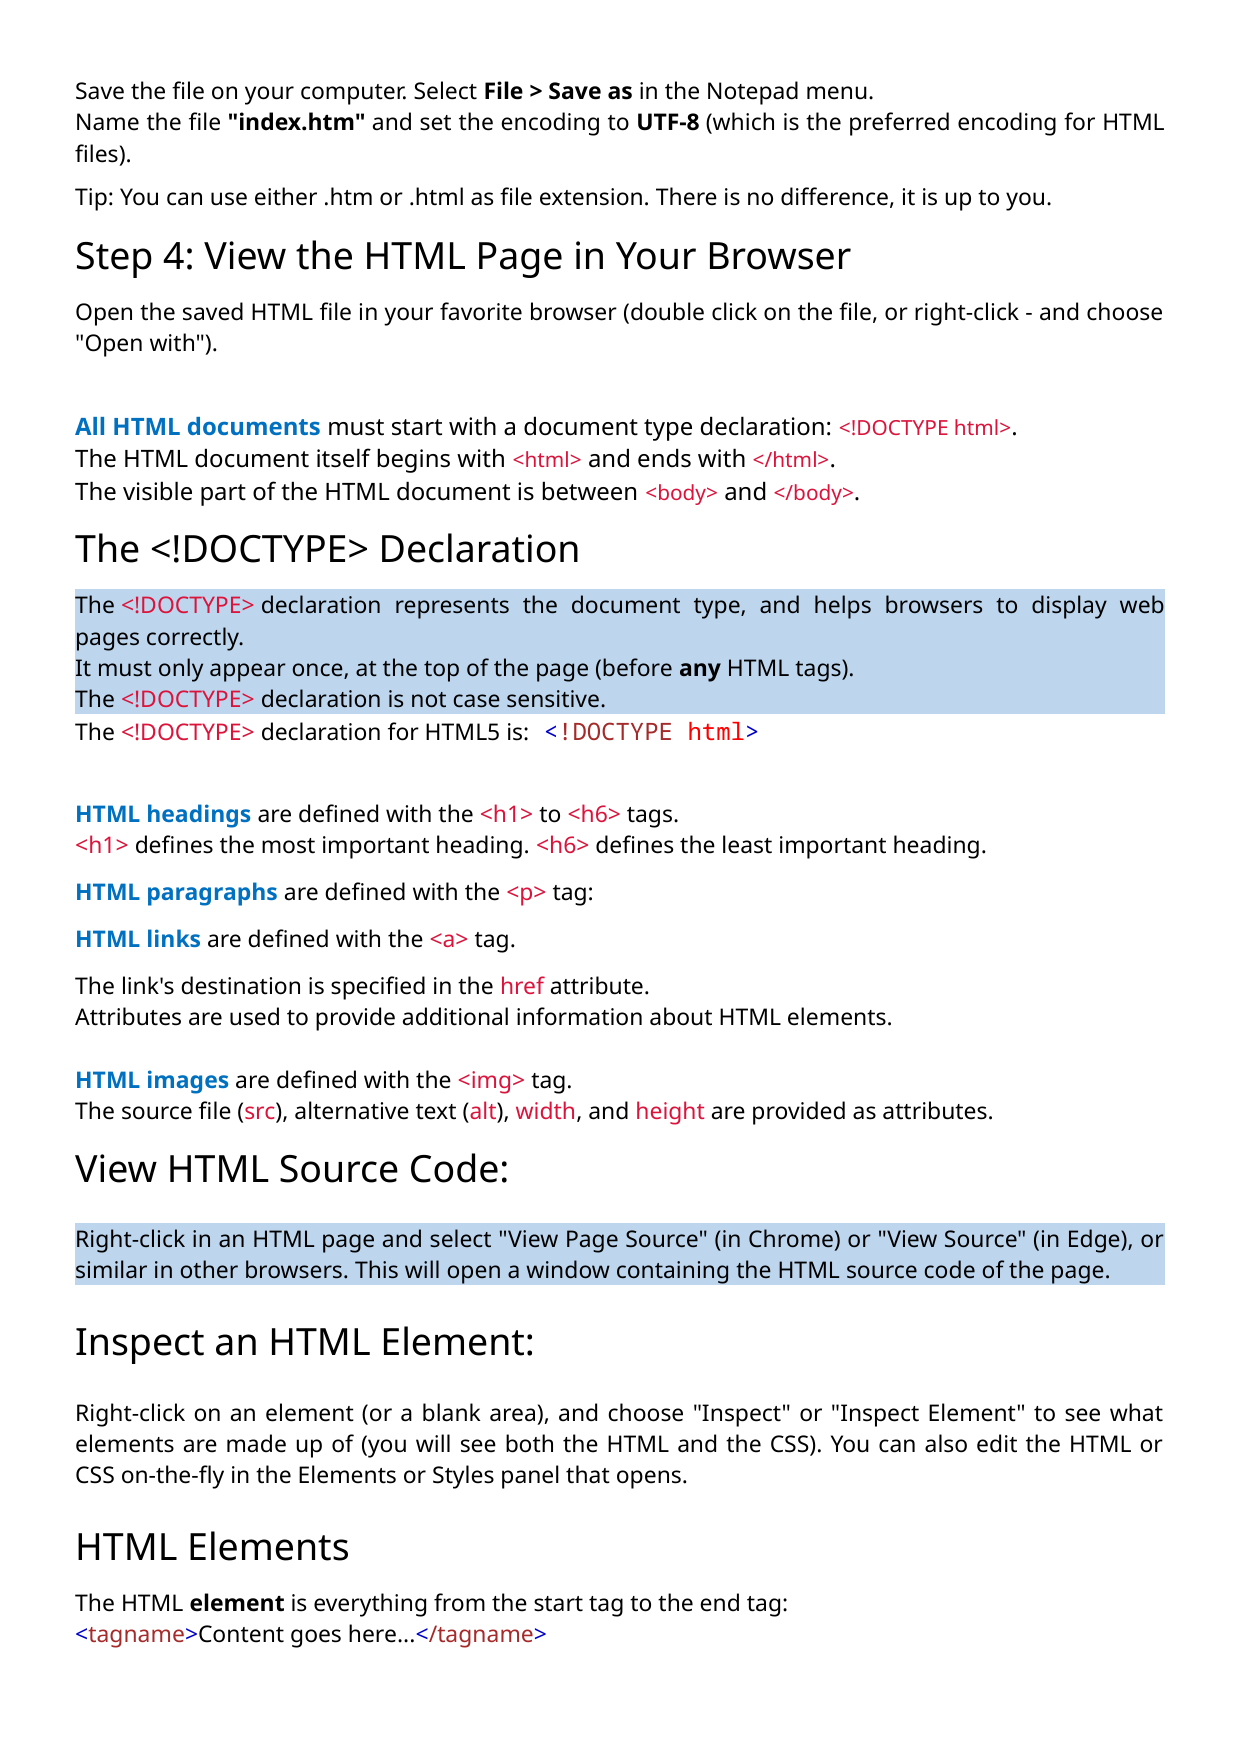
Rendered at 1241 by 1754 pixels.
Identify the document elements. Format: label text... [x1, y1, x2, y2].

subtitle The <!DOCTYPE> Declaration [75, 523, 1165, 574]
text Tip: You can use either .htm or .html as file extension. There is no difference, it is up to you. [75, 181, 1165, 212]
text HTML headings are defined with the <h1> to <h6> tags. [75, 798, 1165, 829]
text The link's destination is specified in the href attribute. [75, 970, 1165, 1001]
text The source file (src), alternative text (alt), width, and height are provided as attributes. [75, 1095, 1165, 1126]
text HTML images are defined with the <img> tag. [75, 1064, 1165, 1095]
text All HTML documents must start with a document type declaration: <!DOCTYPE html>. [75, 409, 1165, 442]
text The HTML element is everything from the start tag to the end tag: [75, 1587, 1165, 1618]
subtitle Inspect an HTML Element: [75, 1315, 1165, 1366]
text The <!DOCTYPE> declaration for HTML5 is: <!DOCTYPE html> [75, 714, 1165, 747]
subtitle View HTML Source Code: [75, 1142, 1165, 1193]
subtitle HTML paragraphs are defined with the <p> tag: [75, 876, 1165, 907]
text Right-click in an HTML page and select "View Page Source" (in Chrome) or "View Source" (in Edge), or similar in other browsers. This will open a window containing the HTML source code of the page. [75, 1223, 1165, 1285]
text The <!DOCTYPE> declaration is not case sensitive. [75, 683, 1165, 714]
text Name the file "index.htm" and set the encoding to UTF-8 (which is the preferred encoding for HTML files). [75, 106, 1165, 169]
subtitle HTML Elements [75, 1520, 1165, 1571]
text <h1> defines the most important heading. <h6> defines the least important heading. [75, 829, 1165, 861]
text Open the saved HTML file in your favorite browser (double click on the file, or right-click - and choose "Open with"). [75, 296, 1165, 358]
text The <!DOCTYPE> declaration represents the document type, and helps browsers to display web pages correctly. [75, 589, 1165, 652]
subtitle Step 4: View the HTML Page in Your Browser [75, 229, 1165, 280]
text It must only appear once, at the top of the page (before any HTML tags). [75, 652, 1165, 683]
text The visible part of the HTML document is between <body> and </body>. [75, 474, 1165, 507]
text The HTML document itself begins with <html> and ends with </html>. [75, 442, 1165, 474]
text Attributes are used to provide additional information about HTML elements. [75, 1001, 1165, 1032]
text Save the file on your computer. Select File > Save as in the Notepad menu. [75, 75, 1165, 106]
text <tagname>Content goes here...</tagname> [75, 1618, 1165, 1649]
text Right-click on an element (or a blank area), and choose "Inspect" or "Inspect Element" to see what elements are made up of (you will see both the HTML and the CSS). You can also edit the HTML or CSS on-the-fly in the Elements or Styles panel that opens. [75, 1396, 1165, 1490]
subtitle HTML links are defined with the <a> tag. [75, 923, 1165, 954]
